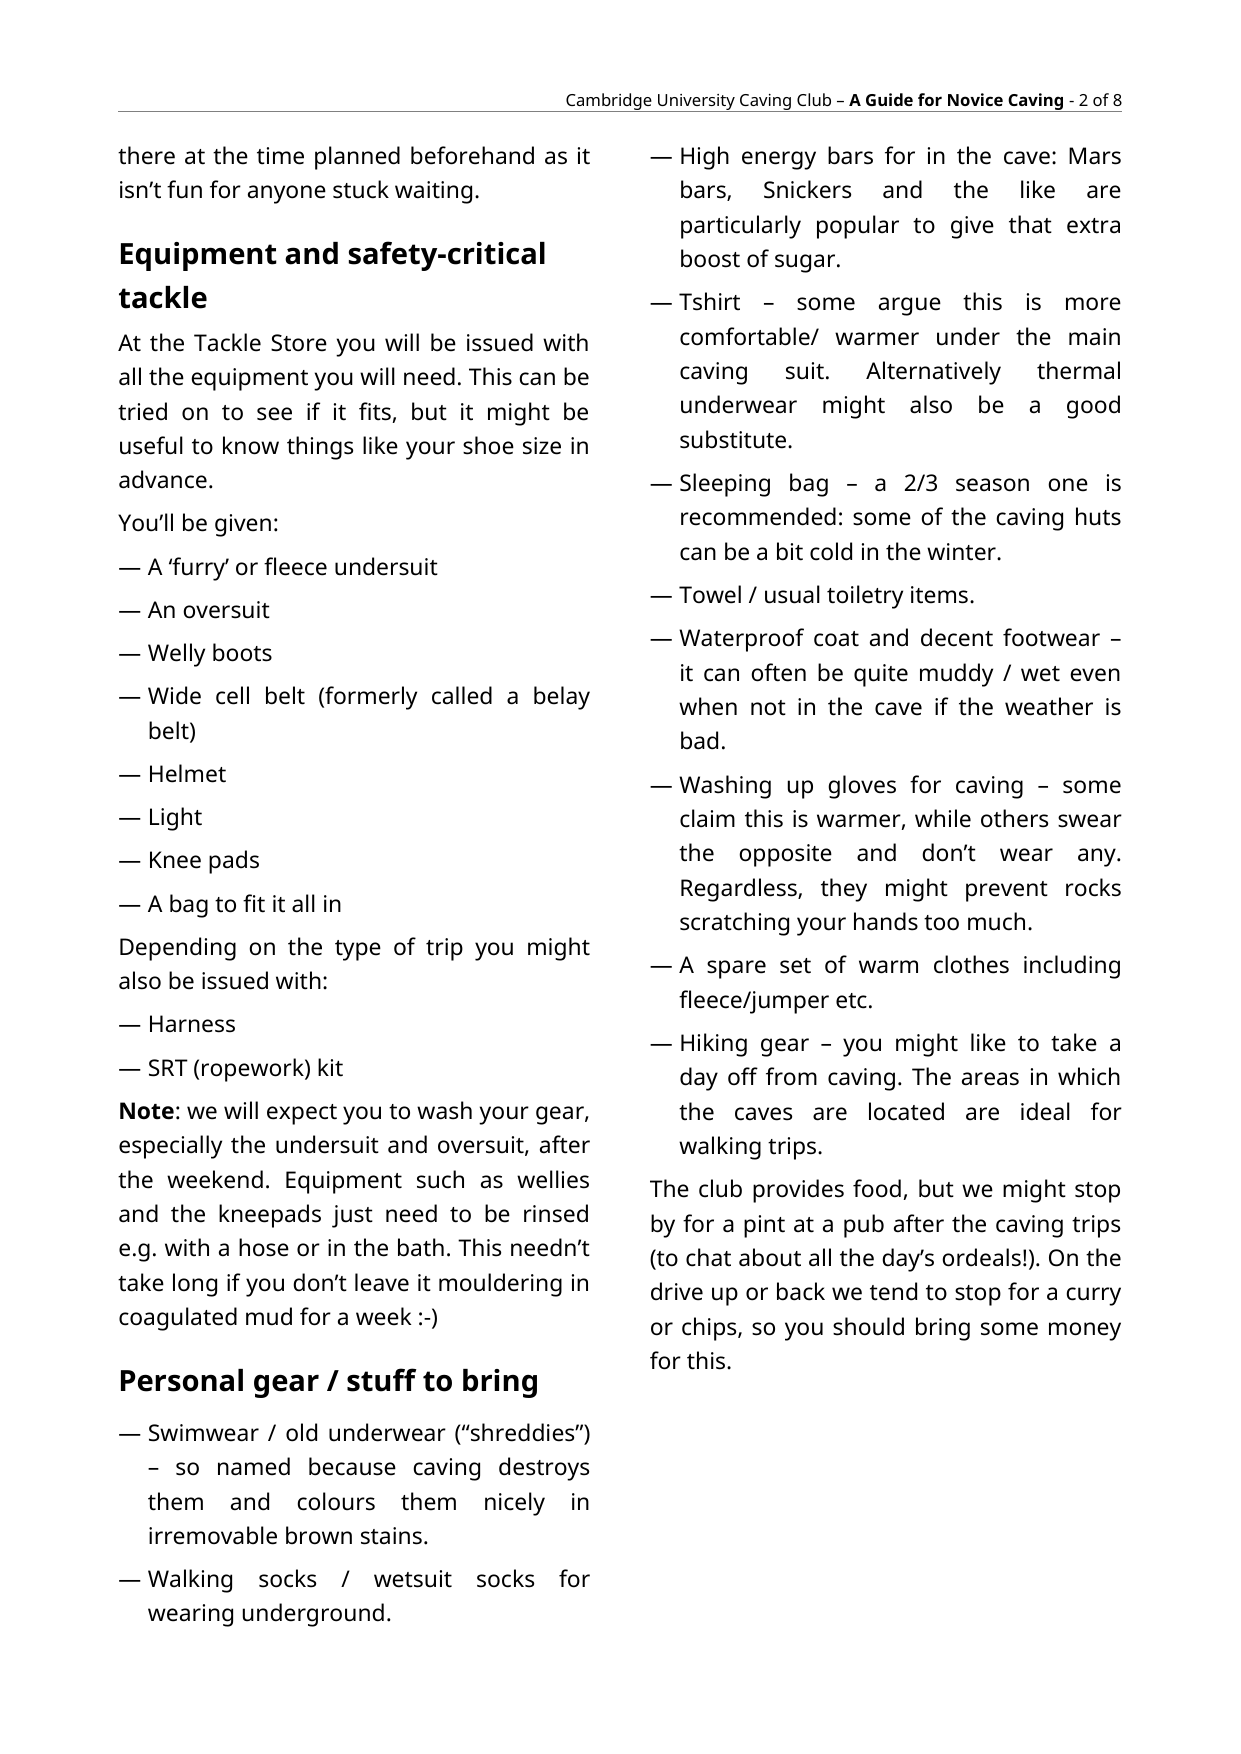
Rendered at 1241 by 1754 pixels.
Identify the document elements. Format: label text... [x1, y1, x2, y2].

list A bag to fit it all in [118, 888, 591, 919]
list Hiking gear – you might like to take a day off from caving. The areas in which the caves are located are ideal for walking trips. [649, 1027, 1122, 1161]
list Tshirt – some argue this is more comfortable/ warmer under the main caving suit. Alternatively thermal underwear might also be a good substitute. [649, 286, 1122, 455]
subtitle Personal gear / stuff to bring [118, 1361, 591, 1400]
text The club provides food, but we might stop by for a pint at a pub after the caving trips (to chat about all the day’s ordeals!). On the drive up or back we tend to stop for a curry or chips, so you should bring some money for this. [649, 1173, 1122, 1376]
text Note: we will expect you to wash your gear, especially the undersuit and oversuit, after the weekend. Equipment such as wellies and the kneepads just need to be rinsed e.g. with a hose or in the bath. This needn’t take long if you don’t leave it mouldering in coagulated mud for a week :-) [118, 1095, 591, 1332]
list Light [118, 801, 591, 832]
list Welly boots [118, 637, 591, 668]
list Knee pads [118, 844, 591, 876]
list Swimwear / old underwear (“shreddies”) – so named because caving destroys them and colours them nicely in irremovable brown stains. [118, 1417, 591, 1551]
text Depending on the type of trip you might also be issued with: [118, 931, 591, 996]
text At the Tackle Store you will be issued with all the equipment you will need. This can be tried on to see if it fits, but it might be useful to know things like your shoe size in advance. [118, 327, 591, 495]
list Wide cell belt (formerly called a belay belt) [118, 680, 591, 746]
list Washing up gloves for caving – some claim this is warmer, while others swear the opposite and don’t wear any. Regardless, they might prevent rocks scratching your hands too much. [649, 768, 1122, 937]
list High energy bars for in the cave: Mars bars, Snickers and the like are particularly popular to give that extra boost of sugar. [649, 140, 1122, 274]
list Sleeping bag – a 2/3 season one is recommended: some of the caving huts can be a bit cold in the winter. [649, 467, 1122, 567]
list Harness [118, 1008, 591, 1040]
text there at the time planned beforehand as it isn’t fun for anyone stuck waiting. [118, 140, 591, 206]
list Waterproof coat and decent footwear – it can often be quite muddy / wet even when not in the cave if the weather is bad. [649, 622, 1122, 757]
list An oversuit [118, 594, 591, 625]
text You’ll be given: [118, 507, 591, 539]
list SRT (ropework) kit [118, 1052, 591, 1083]
list A ‘furry’ or fleece undersuit [118, 551, 591, 582]
list Walking socks / wetsuit socks for wearing underground. [118, 1563, 591, 1629]
list Towel / usual toiletry items. [649, 579, 1122, 610]
list A spare set of warm clothes including fleece/jumper etc. [649, 949, 1122, 1015]
subtitle Equipment and safety-critical tackle [118, 233, 591, 317]
list Helmet [118, 758, 591, 789]
